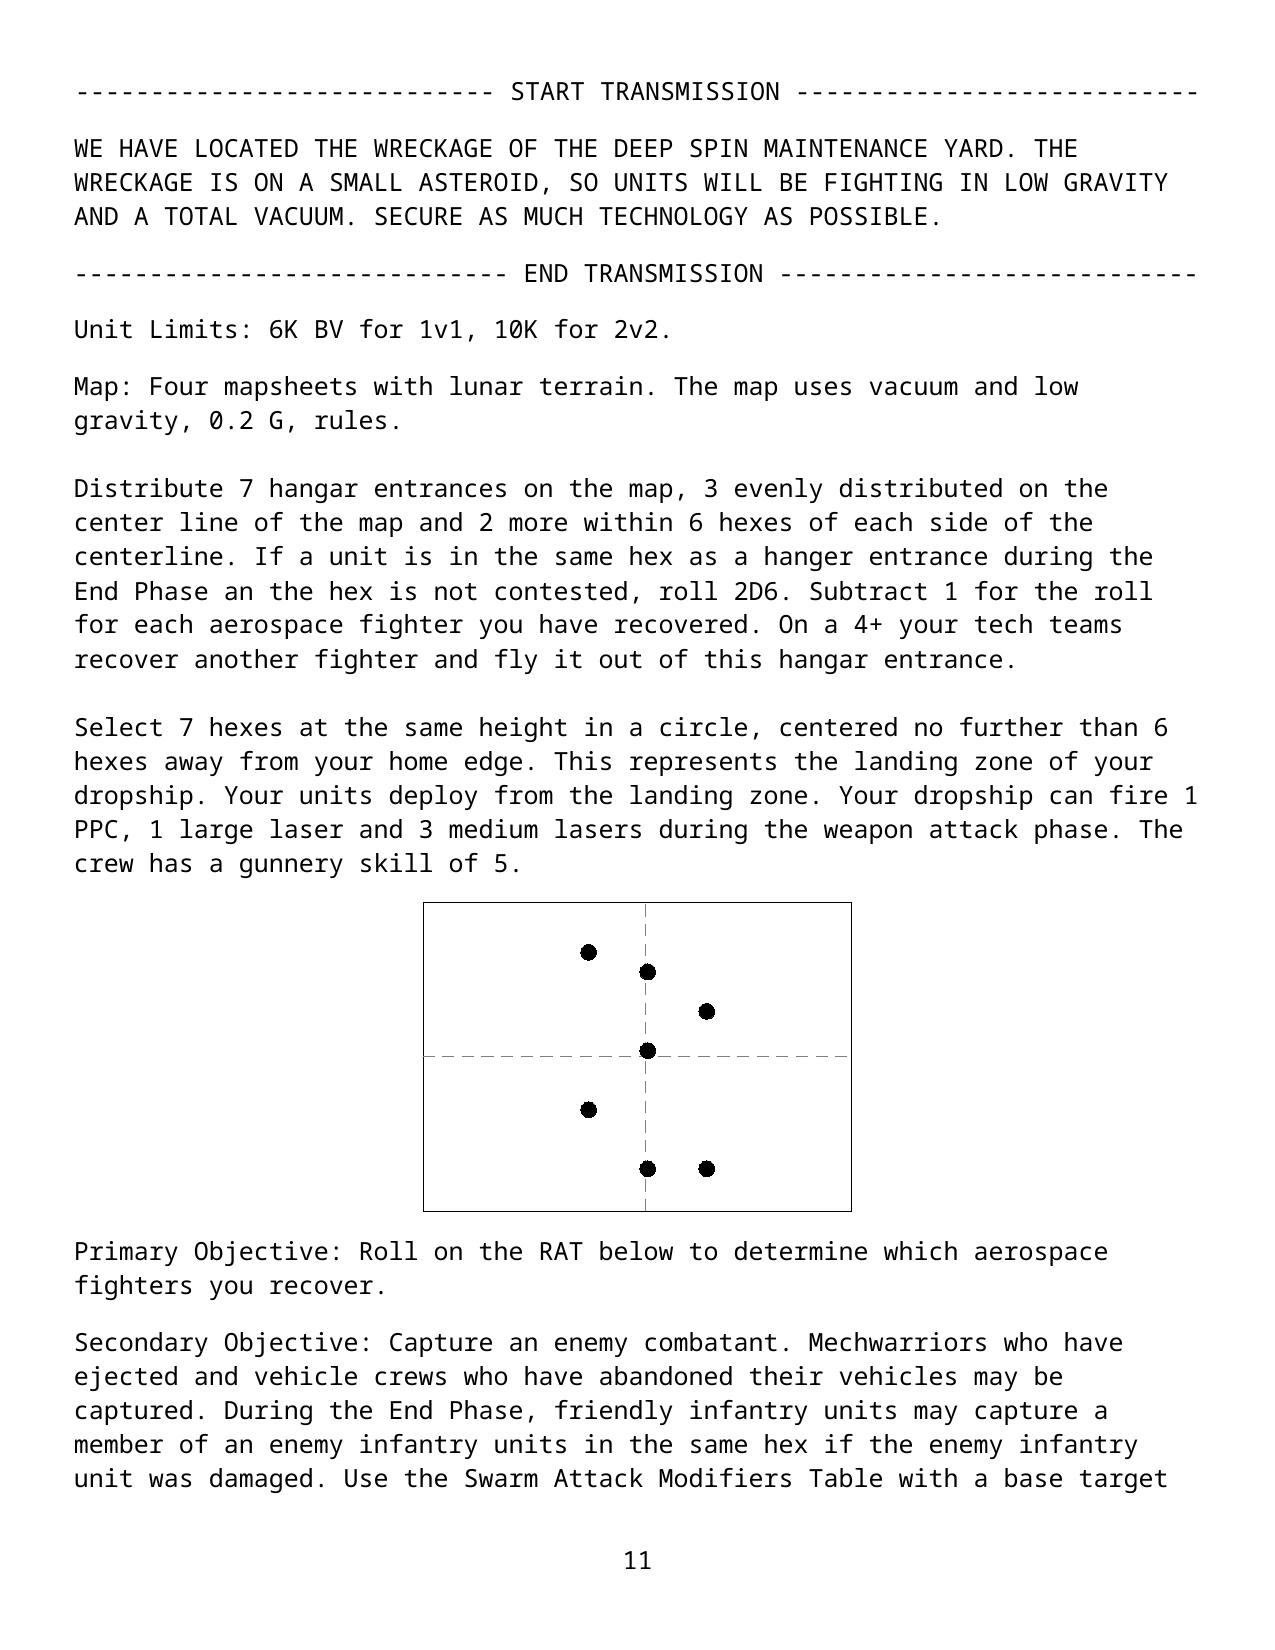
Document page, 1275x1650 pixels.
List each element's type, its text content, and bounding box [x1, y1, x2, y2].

text Primary Objective: Roll on the RAT below to determine which aerospace fighters you recover. [73, 1234, 1201, 1302]
text Secondary Objective: Capture an enemy combatant. Mechwarriors who have ejected and vehicle crews who have abandoned their vehicles may be captured. During the End Phase, friendly infantry units may capture a member of an enemy infantry units in the same hex if the enemy infantry unit was damaged. Use the Swarm Attack Modifiers Table with a base target [73, 1325, 1201, 1495]
text Distribute 7 hangar entrances on the map, 3 evenly distributed on the center line of the map and 2 more within 6 hexes of each side of the centerline. If a unit is in the same hex as a hanger entrance during the End Phase an the hex is not contested, roll 2D6. Subtract 1 for the roll for each aerospace fighter you have recovered. On a 4+ your tech teams recover another fighter and fly it out of this hangar entrance. [73, 471, 1201, 675]
text Unit Limits: 6K BV for 1v1, 10K for 2v2. [73, 312, 1201, 346]
text Map: Four mapsheets with lunar terrain. The map uses vacuum and low gravity, 0.2 G, rules. [73, 369, 1201, 437]
text WE HAVE LOCATED THE WRECKAGE OF THE DEEP SPIN MAINTENANCE YARD. THE WRECKAGE IS ON A SMALL ASTEROID, SO UNITS WILL BE FIGHTING IN LOW GRAVITY AND A TOTAL VACUUM. SECURE AS MUCH TECHNOLOGY AS POSSIBLE. [73, 108, 1201, 232]
text ----------------------------- END TRANSMISSION ---------------------------- [73, 232, 1201, 289]
text ---------------------------- START TRANSMISSION --------------------------- [73, 73, 1201, 108]
text Select 7 hexes at the same height in a circle, centered no further than 6 hexes away from your home edge. This represents the landing zone of your dropship. Your units deploy from the landing zone. Your dropship can fire 1 PPC, 1 large laser and 3 medium lasers during the weapon attack phase. The crew has a gunnery skill of 5. [73, 709, 1201, 880]
